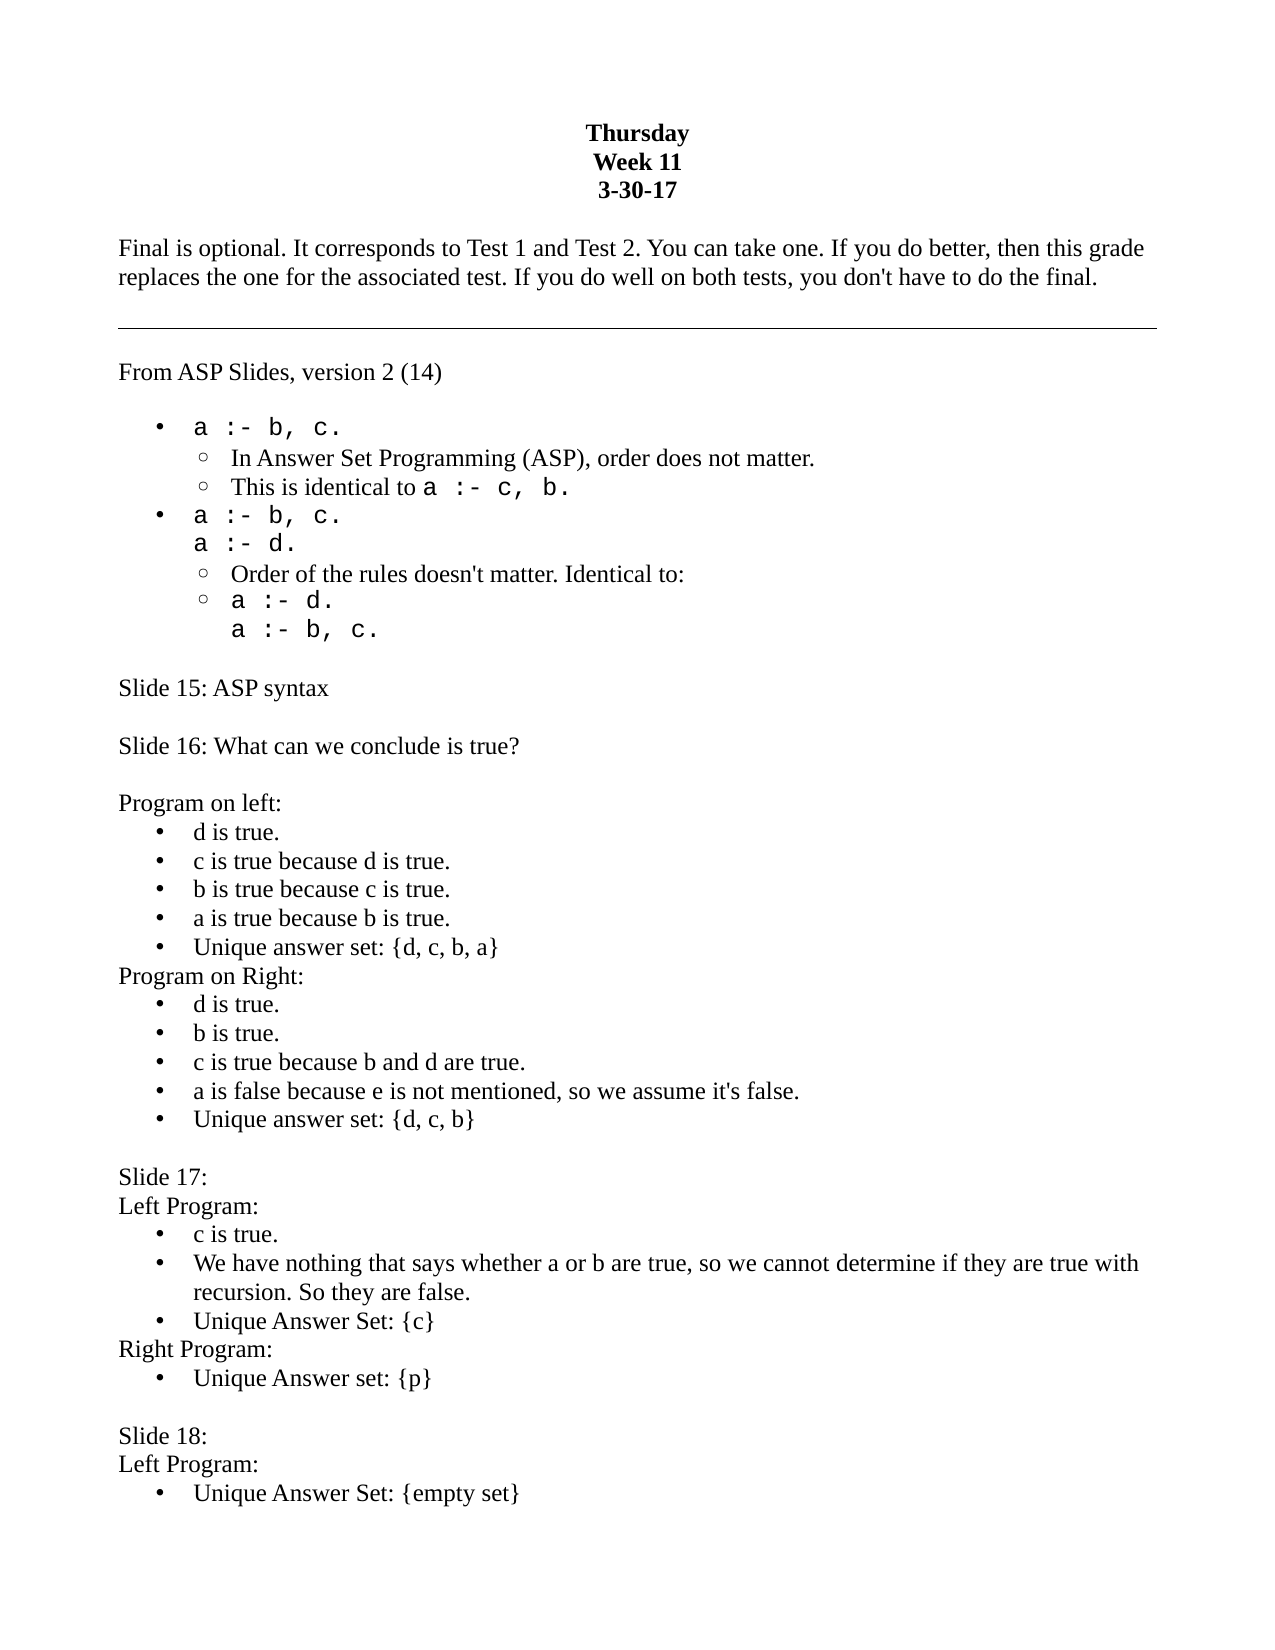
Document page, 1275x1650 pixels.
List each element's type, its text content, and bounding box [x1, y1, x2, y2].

text Left Program: [118, 1191, 1157, 1219]
text 3-30-17 [118, 176, 1157, 204]
text Slide 15: ASP syntax [118, 673, 1157, 702]
list Unique answer set: {d, c, b} [156, 1104, 1157, 1133]
list Unique answer set: {d, c, b, a} [156, 932, 1157, 961]
list We have nothing that says whether a or b are true, so we cannot determine if they are true with recursion. So they are false. [156, 1248, 1157, 1306]
list Unique Answer Set: {c} [156, 1306, 1157, 1334]
list a is false because e is not mentioned, so we assume it's false. [156, 1076, 1157, 1104]
list c is true because d is true. [156, 846, 1157, 874]
list In Answer Set Programming (ASP), order does not matter. [193, 443, 1157, 472]
list This is identical to a :- c, b. [193, 472, 1157, 502]
text Final is optional. It corresponds to Test 1 and Test 2. You can take one. If you do better, then this grade replaces the one for the associated test. If you do well on both tests, you don't have to do the final. [118, 233, 1157, 291]
text From ASP Slides, version 2 (14) [118, 357, 1157, 386]
list d is true. [156, 817, 1157, 846]
text Thursday [118, 118, 1157, 147]
text Slide 16: What can we conclude is true? [118, 731, 1157, 759]
list c is true because b and d are true. [156, 1047, 1157, 1076]
list a :- b, c. a :- d. [156, 502, 1157, 559]
list a :- b, c. [156, 414, 1157, 443]
list d is true. [156, 989, 1157, 1018]
text Program on left: [118, 788, 1157, 817]
text Slide 18: [118, 1421, 1157, 1449]
text Right Program: [118, 1334, 1157, 1363]
text Program on Right: [118, 961, 1157, 989]
text Slide 17: [118, 1162, 1157, 1191]
list Unique Answer set: {p} [156, 1363, 1157, 1392]
text Left Program: [118, 1449, 1157, 1478]
list b is true. [156, 1018, 1157, 1047]
text Week 11 [118, 147, 1157, 176]
list Order of the rules doesn't matter. Identical to: [193, 559, 1157, 588]
list b is true because c is true. [156, 874, 1157, 903]
list Unique Answer Set: {empty set} [156, 1478, 1157, 1507]
list a is true because b is true. [156, 903, 1157, 932]
list c is true. [156, 1219, 1157, 1248]
list a :- d. a :- b, c. [193, 588, 1157, 644]
